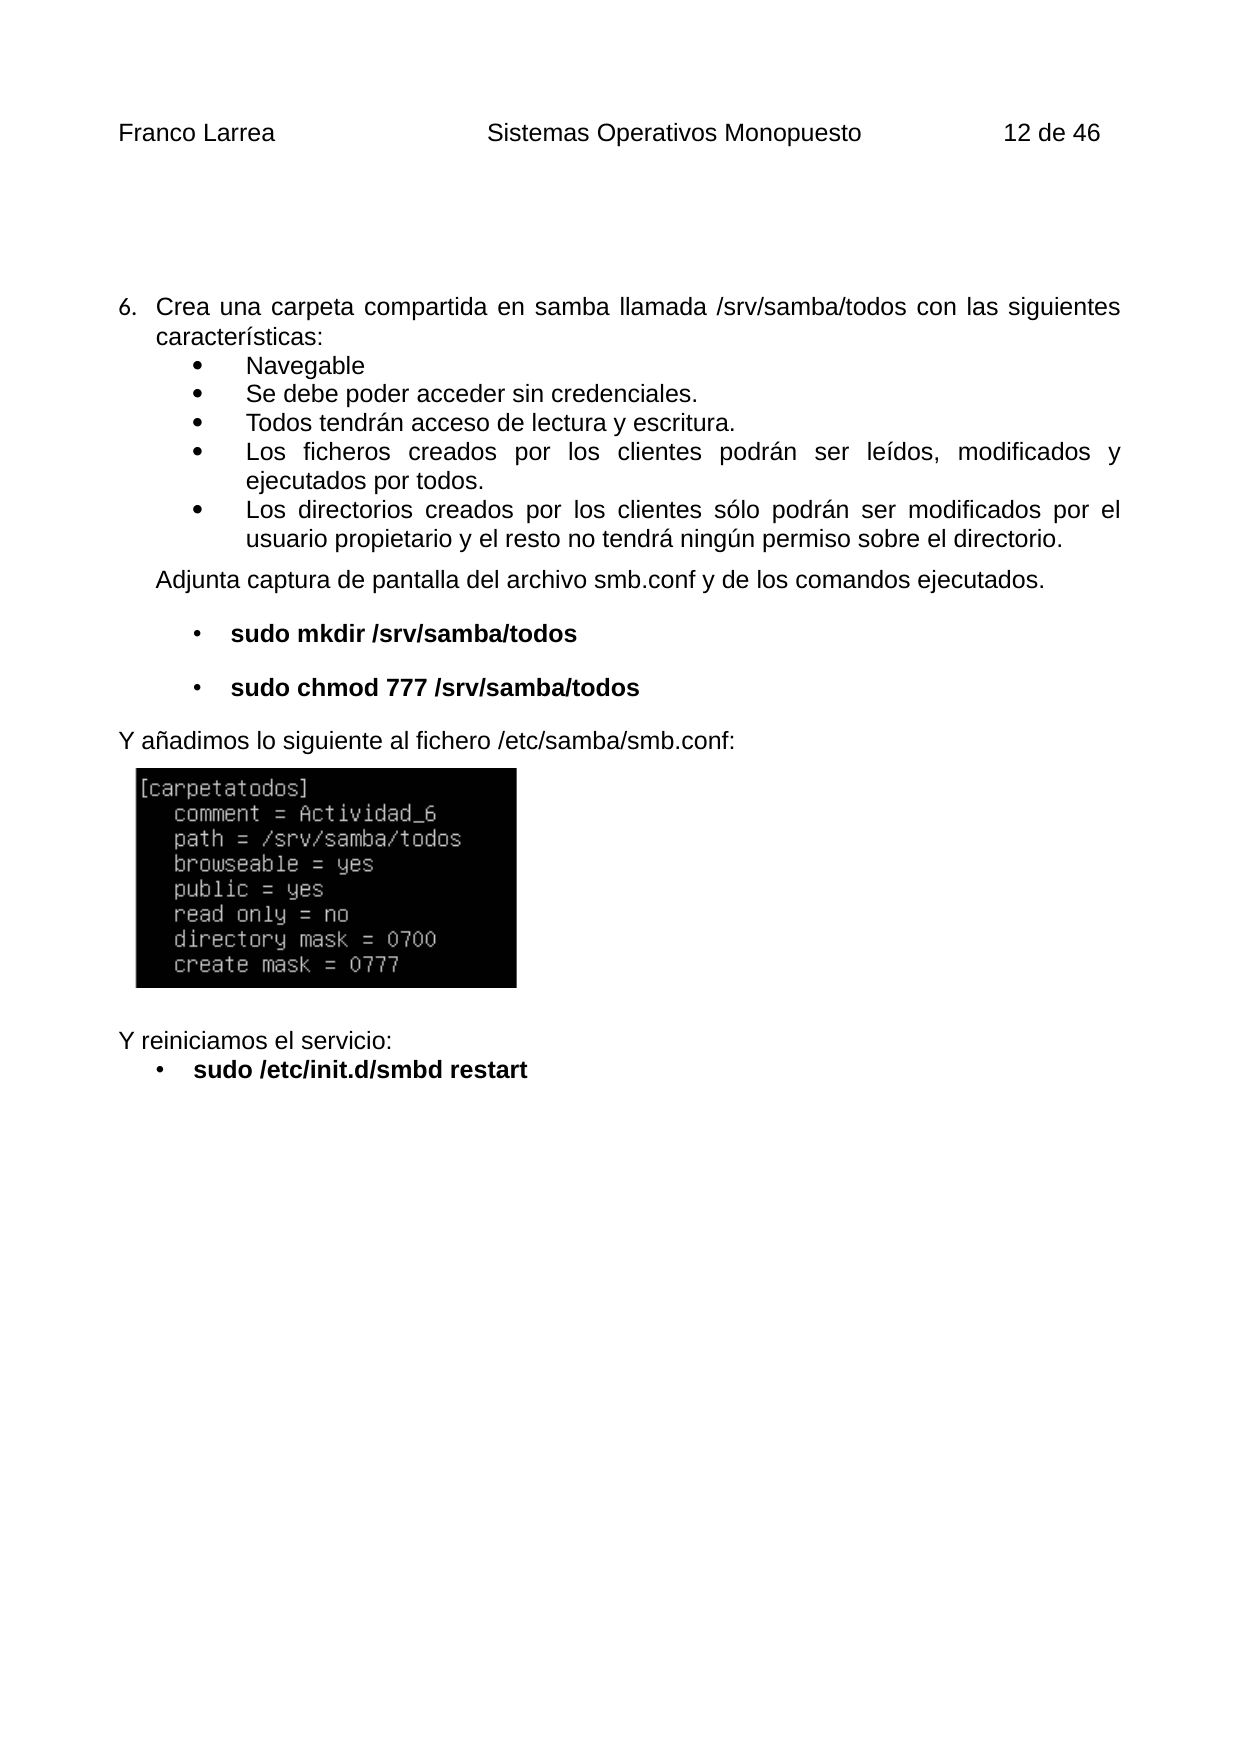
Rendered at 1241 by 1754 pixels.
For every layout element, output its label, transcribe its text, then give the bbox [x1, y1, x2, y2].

picture [135, 768, 517, 988]
list Todos tendrán acceso de lectura y escritura. [193, 408, 1122, 437]
text Y añadimos lo siguiente al fichero /etc/samba/smb.conf: [118, 726, 1122, 755]
list sudo mkdir /srv/samba/todos [193, 619, 1122, 647]
text Adjunta captura de pantalla del archivo smb.conf y de los comandos ejecutados. [155, 565, 1122, 594]
list Los ficheros creados por los clientes podrán ser leídos, modificados y ejecutados por todos. [193, 437, 1122, 495]
list Y reiniciamos el servicio: [118, 1026, 1122, 1055]
list sudo chmod 777 /srv/samba/todos [193, 672, 1122, 701]
list Navegable [193, 351, 1122, 379]
list Crea una carpeta compartida en samba llamada /srv/samba/todos con las siguientes características: [118, 291, 1122, 351]
list Se debe poder acceder sin credenciales. [193, 379, 1122, 408]
list sudo /etc/init.d/smbd restart [156, 1055, 1122, 1084]
list Los directorios creados por los clientes sólo podrán ser modificados por el usuario propietario y el resto no tendrá ningún permiso sobre el directorio. [193, 495, 1122, 552]
